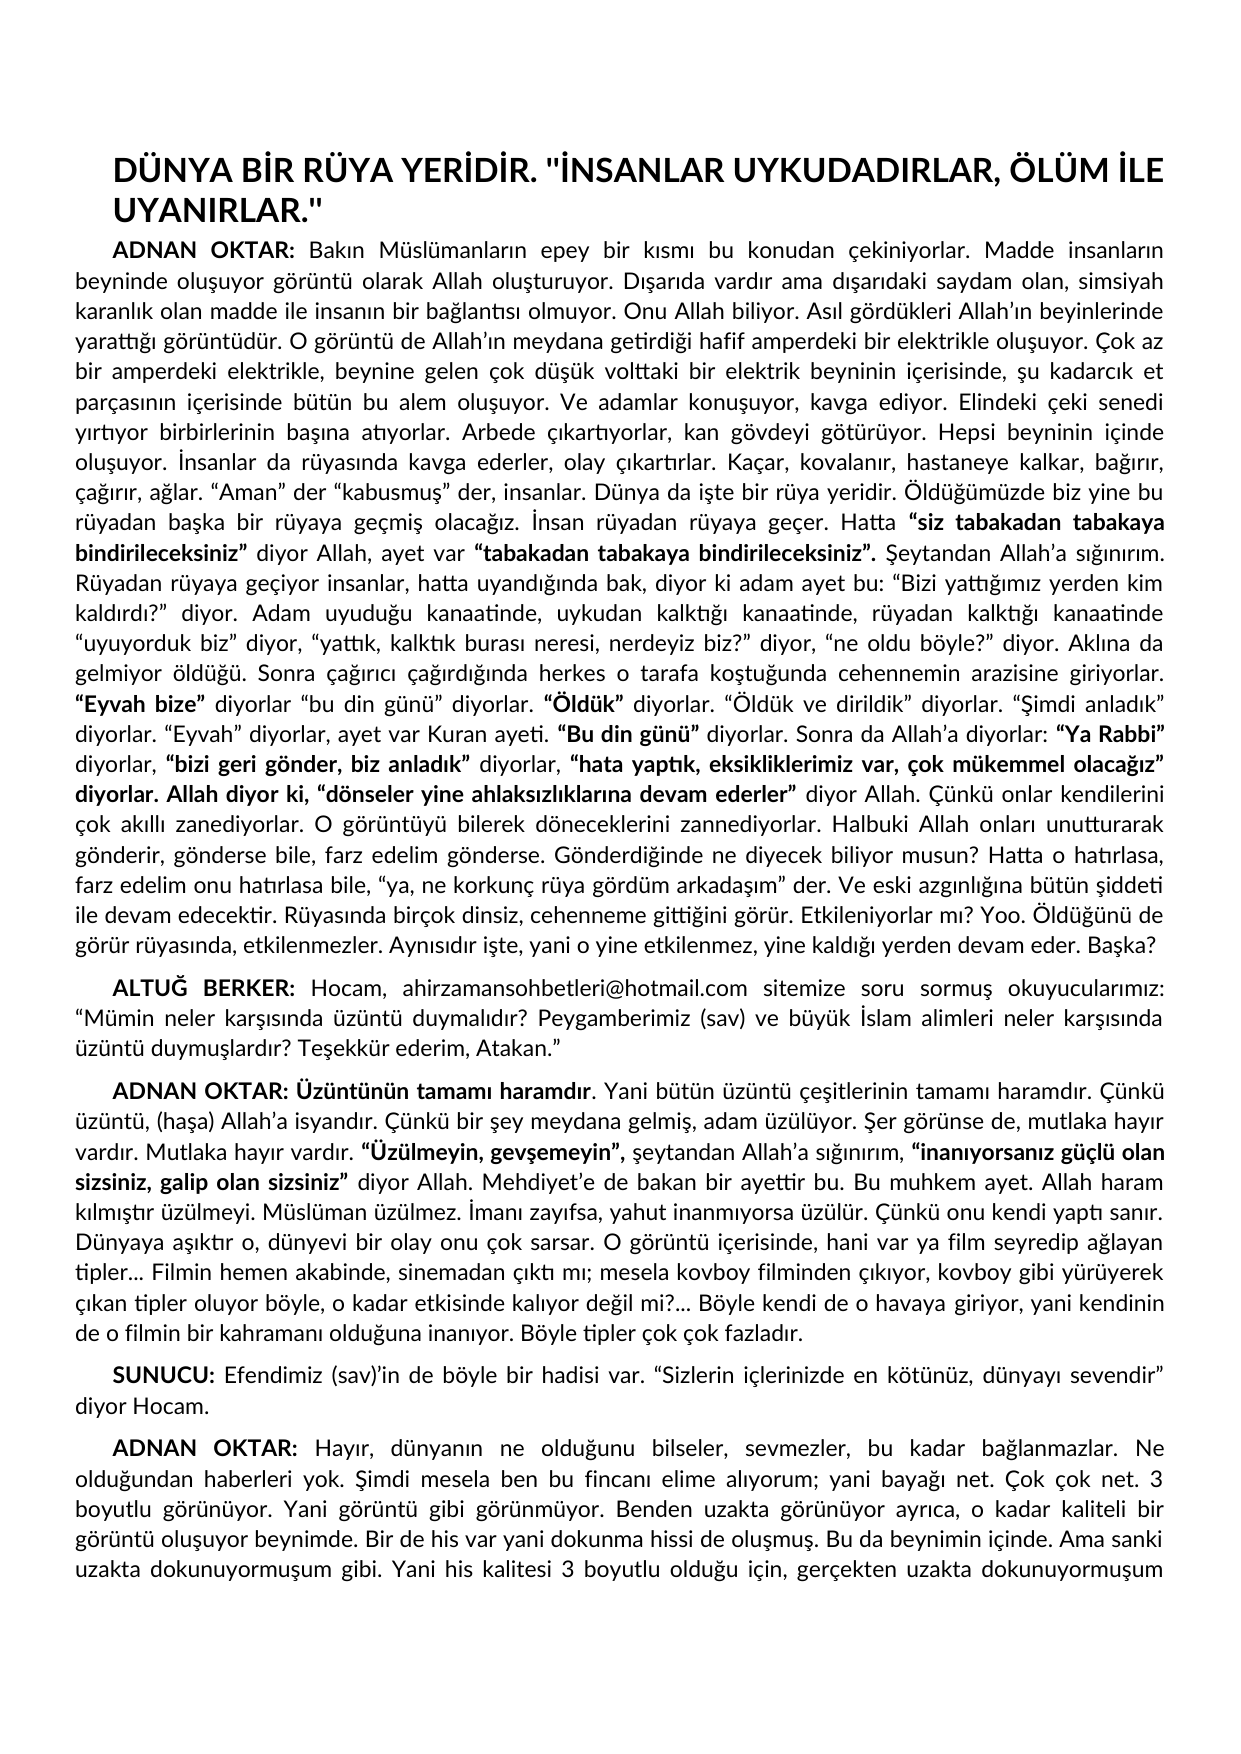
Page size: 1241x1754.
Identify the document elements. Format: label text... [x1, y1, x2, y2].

text SUNUCU: Efendimiz (sav)’in de böyle bir hadisi var. “Sizlerin içlerinizde en kötünüz, dünyayı sevendir” diyor Hocam. [75, 1361, 1165, 1419]
text ALTUĞ BERKER: Hocam, ahirzamansohbetleri@hotmail.com sitemize soru sormuş okuyucularımız: “Mümin neler karşısında üzüntü duymalıdır? Peygamberimiz (sav) ve büyük İslam alimleri neler karşısında üzüntü duymuşlardır? Teşekkür ederim, Atakan.” [75, 974, 1165, 1062]
text ADNAN OKTAR: Üzüntünün tamamı haramdır. Yani bütün üzüntü çeşitlerinin tamamı haramdır. Çünkü üzüntü, (haşa) Allah’a isyandır. Çünkü bir şey meydana gelmiş, adam üzülüyor. Şer görünse de, mutlaka hayır vardır. Mutlaka hayır vardır. “Üzülmeyin, gevşemeyin”, şeytandan Allah’a sığınırım, “inanıyorsanız güçlü olan sizsiniz, galip olan sizsiniz” diyor Allah. Mehdiyet’e de bakan bir ayettir bu. Bu muhkem ayet. Allah haram kılmıştır üzülmeyi. Müslüman üzülmez. İmanı zayıfsa, yahut inanmıyorsa üzülür. Çünkü onu kendi yaptı sanır. Dünyaya aşıktır o, dünyevi bir olay onu çok sarsar. O görüntü içerisinde, hani var ya film seyredip ağlayan tipler... Filmin hemen akabinde, sinemadan çıktı mı; mesela kovboy filminden çıkıyor, kovboy gibi yürüyerek çıkan tipler oluyor böyle, o kadar etkisinde kalıyor değil mi?... Böyle kendi de o havaya giriyor, yani kendinin de o filmin bir kahramanı olduğuna inanıyor. Böyle tipler çok çok fazladır. [75, 1077, 1165, 1346]
text ADNAN OKTAR: Bakın Müslümanların epey bir kısmı bu konudan çekiniyorlar. Madde insanların beyninde oluşuyor görüntü olarak Allah oluşturuyor. Dışarıda vardır ama dışarıdaki saydam olan, simsiyah karanlık olan madde ile insanın bir bağlantısı olmuyor. Onu Allah biliyor. Asıl gördükleri Allah’ın beyinlerinde yarattığı görüntüdür. O görüntü de Allah’ın meydana getirdiği hafif amperdeki bir elektrikle oluşuyor. Çok az bir amperdeki elektrikle, beynine gelen çok düşük volttaki bir elektrik beyninin içerisinde, şu kadarcık et parçasının içerisinde bütün bu alem oluşuyor. Ve adamlar konuşuyor, kavga ediyor. Elindeki çeki senedi yırtıyor birbirlerinin başına atıyorlar. Arbede çıkartıyorlar, kan gövdeyi götürüyor. Hepsi beyninin içinde oluşuyor. İnsanlar da rüyasında kavga ederler, olay çıkartırlar. Kaçar, kovalanır, hastaneye kalkar, bağırır, çağırır, ağlar. “Aman” der “kabusmuş” der, insanlar. Dünya da işte bir rüya yeridir. Öldüğümüzde biz yine bu rüyadan başka bir rüyaya geçmiş olacağız. İnsan rüyadan rüyaya geçer. Hatta “siz tabakadan tabakaya bindirileceksiniz” diyor Allah, ayet var “tabakadan tabakaya bindirileceksiniz”. Şeytandan Allah’a sığınırım. Rüyadan rüyaya geçiyor insanlar, hatta uyandığında bak, diyor ki adam ayet bu: “Bizi yattığımız yerden kim kaldırdı?” diyor. Adam uyuduğu kanaatinde, uykudan kalktığı kanaatinde, rüyadan kalktığı kanaatinde “uyuyorduk biz” diyor, “yattık, kalktık burası neresi, nerdeyiz biz?” diyor, “ne oldu böyle?” diyor. Aklına da gelmiyor öldüğü. Sonra çağırıcı çağırdığında herkes o tarafa koştuğunda cehennemin arazisine giriyorlar. “Eyvah bize” diyorlar “bu din günü” diyorlar. “Öldük” diyorlar. “Öldük ve dirildik” diyorlar. “Şimdi anladık” diyorlar. “Eyvah” diyorlar, ayet var Kuran ayeti. “Bu din günü” diyorlar. Sonra da Allah’a diyorlar: “Ya Rabbi” diyorlar, “bizi geri gönder, biz anladık” diyorlar, “hata yaptık, eksikliklerimiz var, çok mükemmel olacağız” diyorlar. Allah diyor ki, “dönseler yine ahlaksızlıklarına devam ederler” diyor Allah. Çünkü onlar kendilerini çok akıllı zanediyorlar. O görüntüyü bilerek döneceklerini zannediyorlar. Halbuki Allah onları unutturarak gönderir, gönderse bile, farz edelim gönderse. Gönderdiğinde ne diyecek biliyor musun? Hatta o hatırlasa, farz edelim onu hatırlasa bile, “ya, ne korkunç rüya gördüm arkadaşım” der. Ve eski azgınlığına bütün şiddeti ile devam edecektir. Rüyasında birçok dinsiz, cehenneme gittiğini görür. Etkileniyorlar mı? Yoo. Öldüğünü de görür rüyasında, etkilenmezler. Aynısıdır işte, yani o yine etkilenmez, yine kaldığı yerden devam eder. Başka? [75, 236, 1165, 958]
text ADNAN OKTAR: Hayır, dünyanın ne olduğunu bilseler, sevmezler, bu kadar bağlanmazlar. Ne olduğundan haberleri yok. Şimdi mesela ben bu fincanı elime alıyorum; yani bayağı net. Çok çok net. 3 boyutlu görünüyor. Yani görüntü gibi görünmüyor. Benden uzakta görünüyor ayrıca, o kadar kaliteli bir görüntü oluşuyor beynimde. Bir de his var yani dokunma hissi de oluşmuş. Bu da beynimin içinde. Ama sanki uzakta dokunuyormuşum gibi. Yani his kalitesi 3 boyutlu olduğu için, gerçekten uzakta dokunuyormuşum [75, 1434, 1165, 1582]
subtitle DÜNYA BİR RÜYA YERİDİR. ''İNSANLAR UYKUDADIRLAR, ÖLÜM İLE UYANIRLAR.'' [112, 150, 1165, 230]
